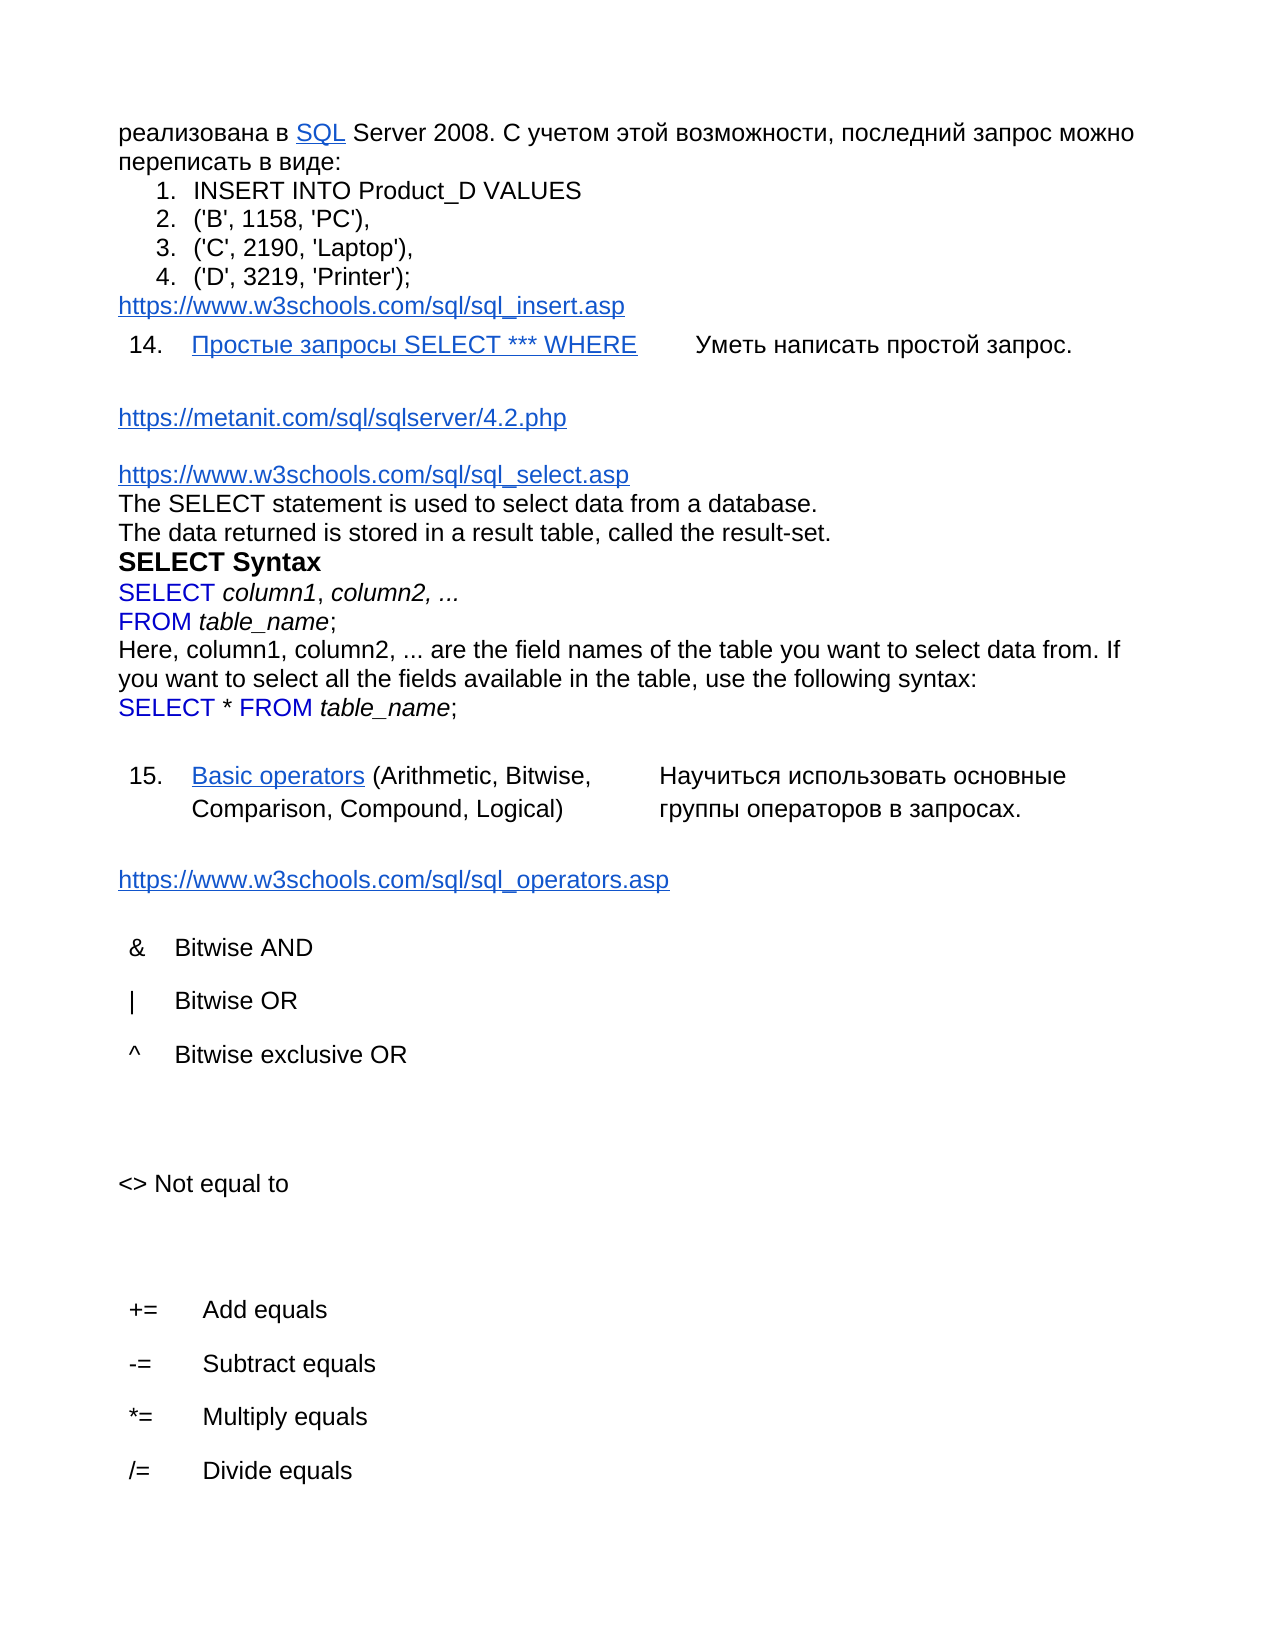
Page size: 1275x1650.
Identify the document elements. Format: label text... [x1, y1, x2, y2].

table_header Bitwise AND [164, 922, 453, 976]
table_header += [118, 1285, 192, 1338]
table_cell Bitwise OR [164, 976, 453, 1029]
table_cell *= [118, 1392, 192, 1445]
text реализована в SQL Server 2008. С учетом этой возможности, последний запрос можно переписать в виде: [118, 118, 1157, 176]
table_cell Divide equals [192, 1445, 525, 1499]
table_header Простые запросы SELECT *** WHERE [181, 319, 685, 403]
text <> Not equal to [118, 1169, 1157, 1198]
table_cell /= [118, 1445, 192, 1499]
table_header Уметь написать простой запрос. [685, 319, 1120, 403]
text https://www.w3schools.com/sql/sql_insert.asp [118, 291, 1157, 319]
table_header 15. [118, 750, 181, 865]
table_cell Subtract equals [192, 1338, 525, 1392]
table_cell -= [118, 1338, 192, 1392]
list ('D', 3219, 'Printer'); [156, 262, 1157, 291]
text The data returned is stored in a result table, called the result-set. [118, 518, 1157, 546]
text https://metanit.com/sql/sqlserver/4.2.php [118, 403, 1157, 431]
table_cell ^ [118, 1030, 164, 1083]
table_header Add equals [192, 1285, 525, 1338]
subtitle SELECT Syntax [118, 546, 1157, 578]
text https://www.w3schools.com/sql/sql_operators.asp [118, 865, 1157, 893]
text SELECT column1, column2, ... [118, 578, 1157, 606]
table_cell | [118, 976, 164, 1029]
list ('B', 1158, 'PC'), [156, 204, 1157, 233]
table_header & [118, 922, 164, 976]
table_header 14. [118, 319, 181, 403]
text The SELECT statement is used to select data from a database. [118, 489, 1157, 518]
text Here, column1, column2, ... are the field names of the table you want to select data from. If you want to select all the fields available in the table, use the following syntax: [118, 635, 1157, 693]
table_header Basic operators (Arithmetic, Bitwise, Comparison, Compound, Logical) [181, 750, 649, 865]
text https://www.w3schools.com/sql/sql_select.asp [118, 460, 1157, 489]
list ('C', 2190, 'Laptop'), [156, 233, 1157, 262]
text SELECT * FROM table_name; [118, 693, 1157, 721]
table_cell Bitwise exclusive OR [164, 1030, 453, 1083]
table_cell Multiply equals [192, 1392, 525, 1445]
list INSERT INTO Product_D VALUES [156, 176, 1157, 204]
text FROM table_name; [118, 606, 1157, 635]
table_header Научиться использовать основные группы операторов в запросах. [649, 750, 1120, 865]
